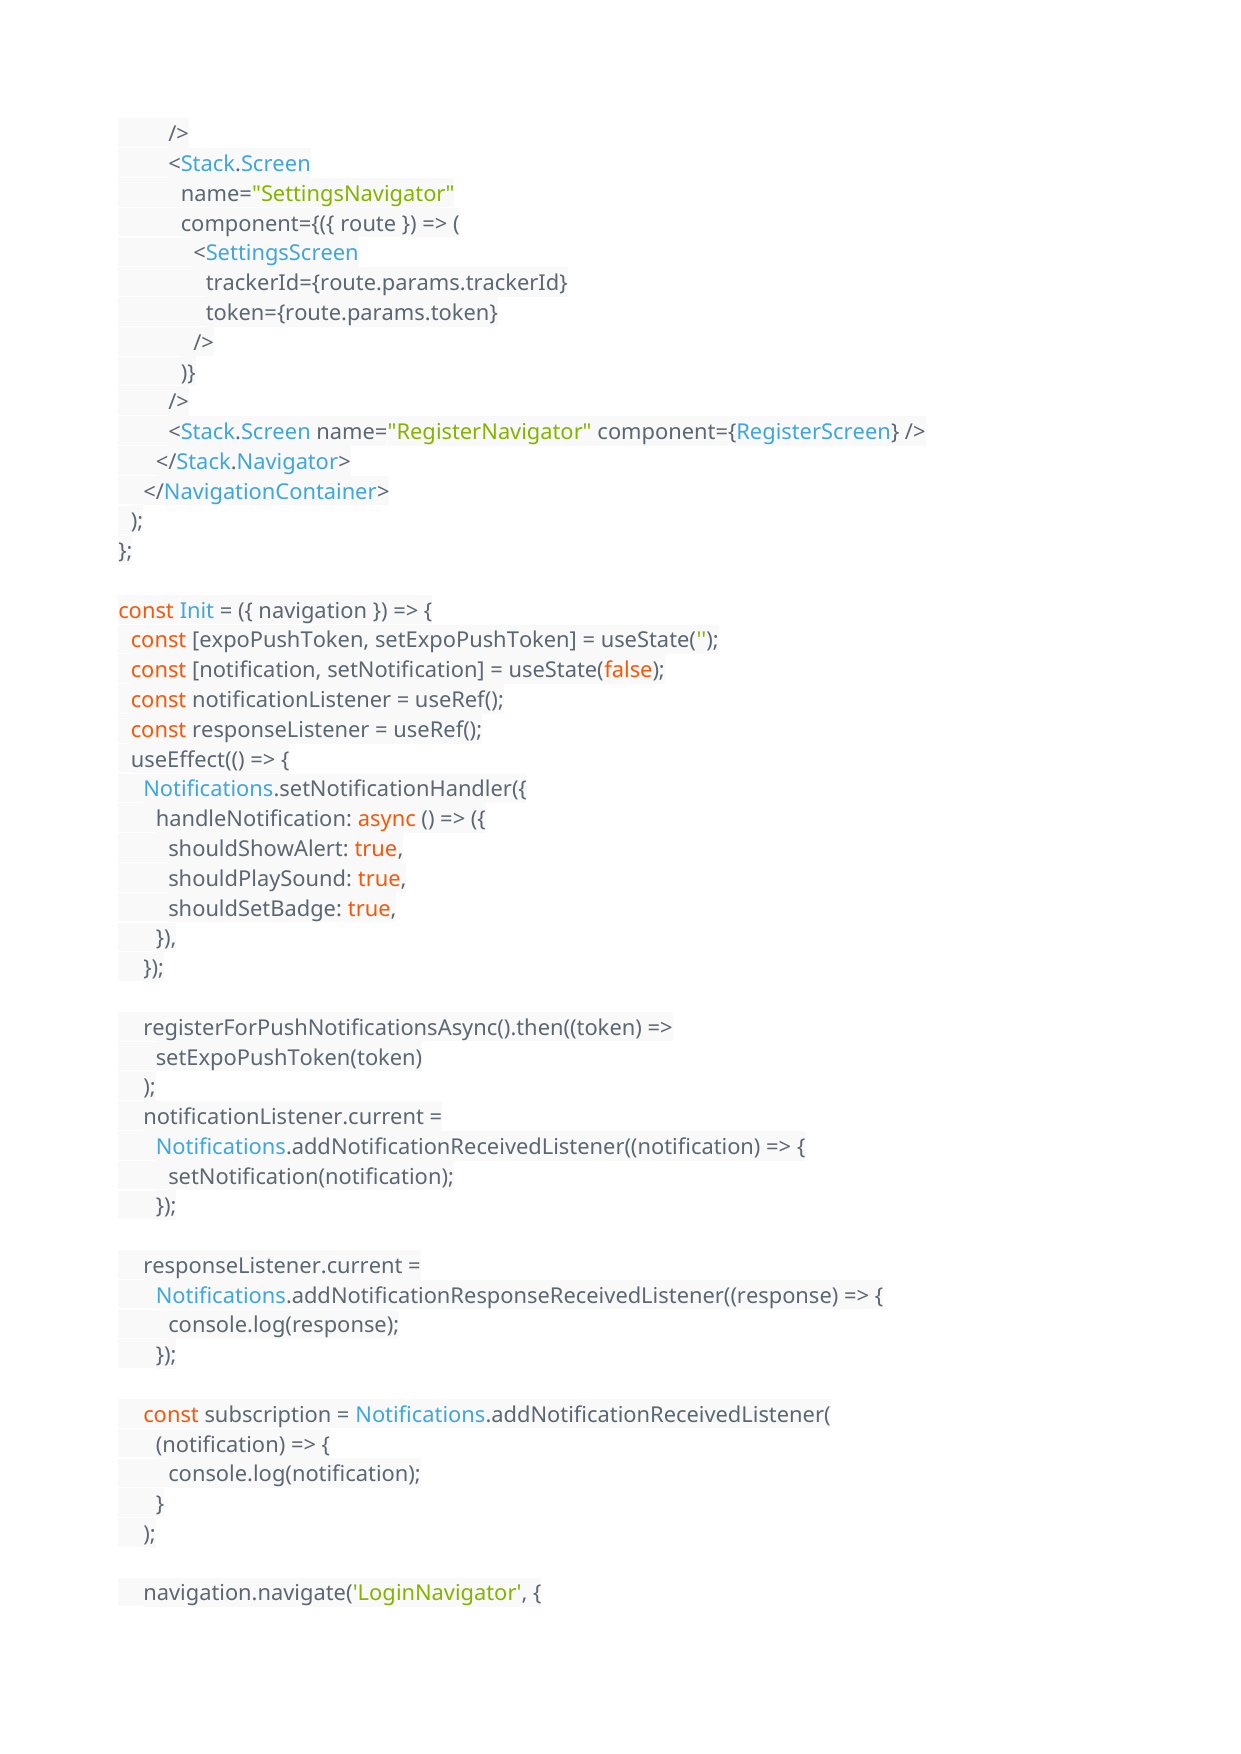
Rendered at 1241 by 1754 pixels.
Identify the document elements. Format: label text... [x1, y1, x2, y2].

text }); [118, 952, 1122, 982]
text (notification) => { [118, 1428, 1122, 1458]
text Notifications.addNotificationReceivedListener((notification) => { [118, 1131, 1122, 1161]
text component={({ route }) => ( [118, 207, 1122, 237]
text shouldSetBadge: true, [118, 893, 1122, 922]
text <Stack.Screen [118, 148, 1122, 178]
text Notifications.addNotificationResponseReceivedListener((response) => { [118, 1280, 1122, 1309]
text useEffect(() => { [118, 744, 1122, 773]
text trackerId={route.params.trackerId} [118, 267, 1122, 297]
text handleNotification: async () => ({ [118, 803, 1122, 833]
text registerForPushNotificationsAsync().then((token) => [118, 1012, 1122, 1041]
text responseListener.current = [118, 1250, 1122, 1280]
text /> [118, 386, 1122, 416]
text </NavigationContainer> [118, 476, 1122, 505]
text console.log(notification); [118, 1458, 1122, 1488]
text }), [118, 922, 1122, 952]
text }; [118, 535, 1122, 565]
text const [notification, setNotification] = useState(false); [118, 654, 1122, 684]
text <Stack.Screen name="RegisterNavigator" component={RegisterScreen} /> [118, 416, 1122, 446]
text const subscription = Notifications.addNotificationReceivedListener( [118, 1399, 1122, 1428]
text /> [118, 118, 1122, 148]
text } [118, 1488, 1122, 1518]
text Notifications.setNotificationHandler({ [118, 773, 1122, 803]
text const responseListener = useRef(); [118, 714, 1122, 744]
text const Init = ({ navigation }) => { [118, 595, 1122, 624]
text const [expoPushToken, setExpoPushToken] = useState(''); [118, 624, 1122, 654]
text <SettingsScreen [118, 237, 1122, 267]
text ); [118, 1071, 1122, 1101]
text }); [118, 1339, 1122, 1369]
text notificationListener.current = [118, 1101, 1122, 1131]
text }); [118, 1190, 1122, 1220]
text setNotification(notification); [118, 1161, 1122, 1190]
text console.log(response); [118, 1309, 1122, 1339]
text navigation.navigate('LoginNavigator', { [118, 1577, 1122, 1607]
text const notificationListener = useRef(); [118, 684, 1122, 714]
text ); [118, 1518, 1122, 1548]
text shouldPlaySound: true, [118, 863, 1122, 893]
text name="SettingsNavigator" [118, 178, 1122, 207]
text </Stack.Navigator> [118, 446, 1122, 476]
text shouldShowAlert: true, [118, 833, 1122, 863]
text token={route.params.token} [118, 297, 1122, 327]
text )} [118, 356, 1122, 386]
text setExpoPushToken(token) [118, 1041, 1122, 1071]
text /> [118, 327, 1122, 356]
text ); [118, 505, 1122, 535]
